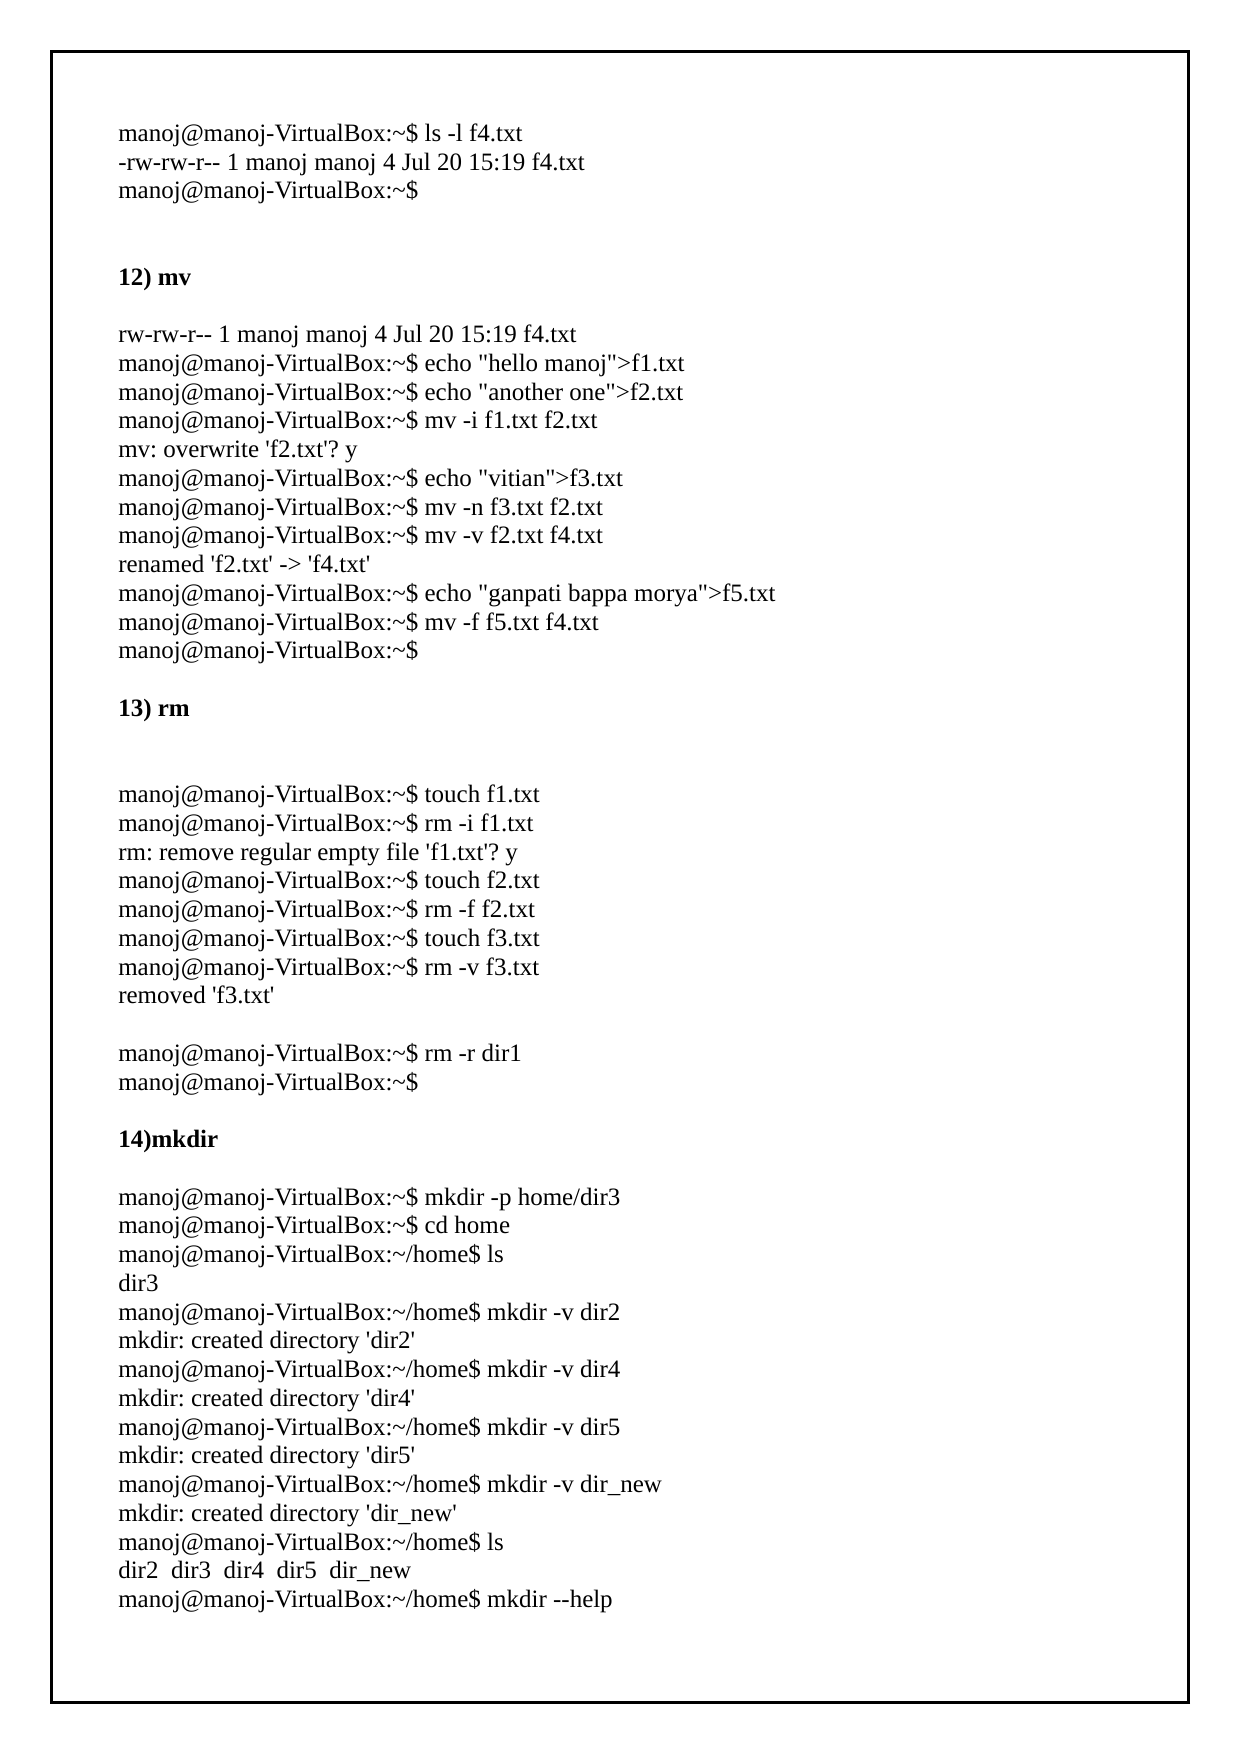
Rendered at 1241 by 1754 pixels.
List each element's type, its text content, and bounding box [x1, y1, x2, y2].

text -rw-rw-r-- 1 manoj manoj 4 Jul 20 15:19 f4.txt [118, 147, 1122, 176]
text manoj@manoj-VirtualBox:~$ touch f3.txt [118, 923, 1122, 952]
text manoj@manoj-VirtualBox:~$ echo "vitian">f3.txt [118, 463, 1122, 492]
text manoj@manoj-VirtualBox:~/home$ mkdir -v dir5 [118, 1412, 1122, 1441]
text manoj@manoj-VirtualBox:~/home$ mkdir -v dir2 [118, 1297, 1122, 1326]
text manoj@manoj-VirtualBox:~$ mv -n f3.txt f2.txt [118, 492, 1122, 521]
text mkdir: created directory 'dir2' [118, 1326, 1122, 1354]
text manoj@manoj-VirtualBox:~$ echo "another one">f2.txt [118, 377, 1122, 406]
text manoj@manoj-VirtualBox:~$ mv -i f1.txt f2.txt [118, 406, 1122, 434]
text 14)mkdir [118, 1124, 1122, 1153]
text manoj@manoj-VirtualBox:~$ rm -i f1.txt [118, 808, 1122, 837]
text manoj@manoj-VirtualBox:~$ touch f1.txt [118, 779, 1122, 808]
text dir2 dir3 dir4 dir5 dir_new [118, 1556, 1122, 1584]
text manoj@manoj-VirtualBox:~/home$ mkdir -v dir_new [118, 1469, 1122, 1498]
text manoj@manoj-VirtualBox:~$ echo "ganpati bappa morya">f5.txt [118, 578, 1122, 607]
text manoj@manoj-VirtualBox:~$ mv -v f2.txt f4.txt [118, 521, 1122, 549]
text mkdir: created directory 'dir5' [118, 1441, 1122, 1469]
text manoj@manoj-VirtualBox:~/home$ ls [118, 1527, 1122, 1556]
text manoj@manoj-VirtualBox:~$ touch f2.txt [118, 866, 1122, 894]
text manoj@manoj-VirtualBox:~$ echo "hello manoj">f1.txt [118, 348, 1122, 377]
text manoj@manoj-VirtualBox:~/home$ ls [118, 1239, 1122, 1268]
text renamed 'f2.txt' -> 'f4.txt' [118, 549, 1122, 578]
text rw-rw-r-- 1 manoj manoj 4 Jul 20 15:19 f4.txt [118, 319, 1122, 348]
text manoj@manoj-VirtualBox:~$ cd home [118, 1211, 1122, 1239]
text rm: remove regular empty file 'f1.txt'? y [118, 837, 1122, 866]
text manoj@manoj-VirtualBox:~$ rm -f f2.txt [118, 894, 1122, 923]
text dir3 [118, 1268, 1122, 1297]
text manoj@manoj-VirtualBox:~$ [118, 636, 1122, 664]
text manoj@manoj-VirtualBox:~$ [118, 1067, 1122, 1096]
text 13) rm [118, 693, 1122, 722]
text manoj@manoj-VirtualBox:~$ rm -r dir1 [118, 1038, 1122, 1067]
text manoj@manoj-VirtualBox:~$ rm -v f3.txt [118, 952, 1122, 981]
text manoj@manoj-VirtualBox:~$ mkdir -p home/dir3 [118, 1182, 1122, 1211]
text manoj@manoj-VirtualBox:~$ [118, 176, 1122, 204]
text manoj@manoj-VirtualBox:~$ mv -f f5.txt f4.txt [118, 607, 1122, 636]
text manoj@manoj-VirtualBox:~/home$ mkdir -v dir4 [118, 1354, 1122, 1383]
text mkdir: created directory 'dir4' [118, 1383, 1122, 1412]
text removed 'f3.txt' [118, 981, 1122, 1009]
text mkdir: created directory 'dir_new' [118, 1498, 1122, 1527]
text 12) mv [118, 262, 1122, 291]
text manoj@manoj-VirtualBox:~/home$ mkdir --help [118, 1584, 1122, 1613]
text manoj@manoj-VirtualBox:~$ ls -l f4.txt [118, 118, 1122, 147]
text mv: overwrite 'f2.txt'? y [118, 434, 1122, 463]
